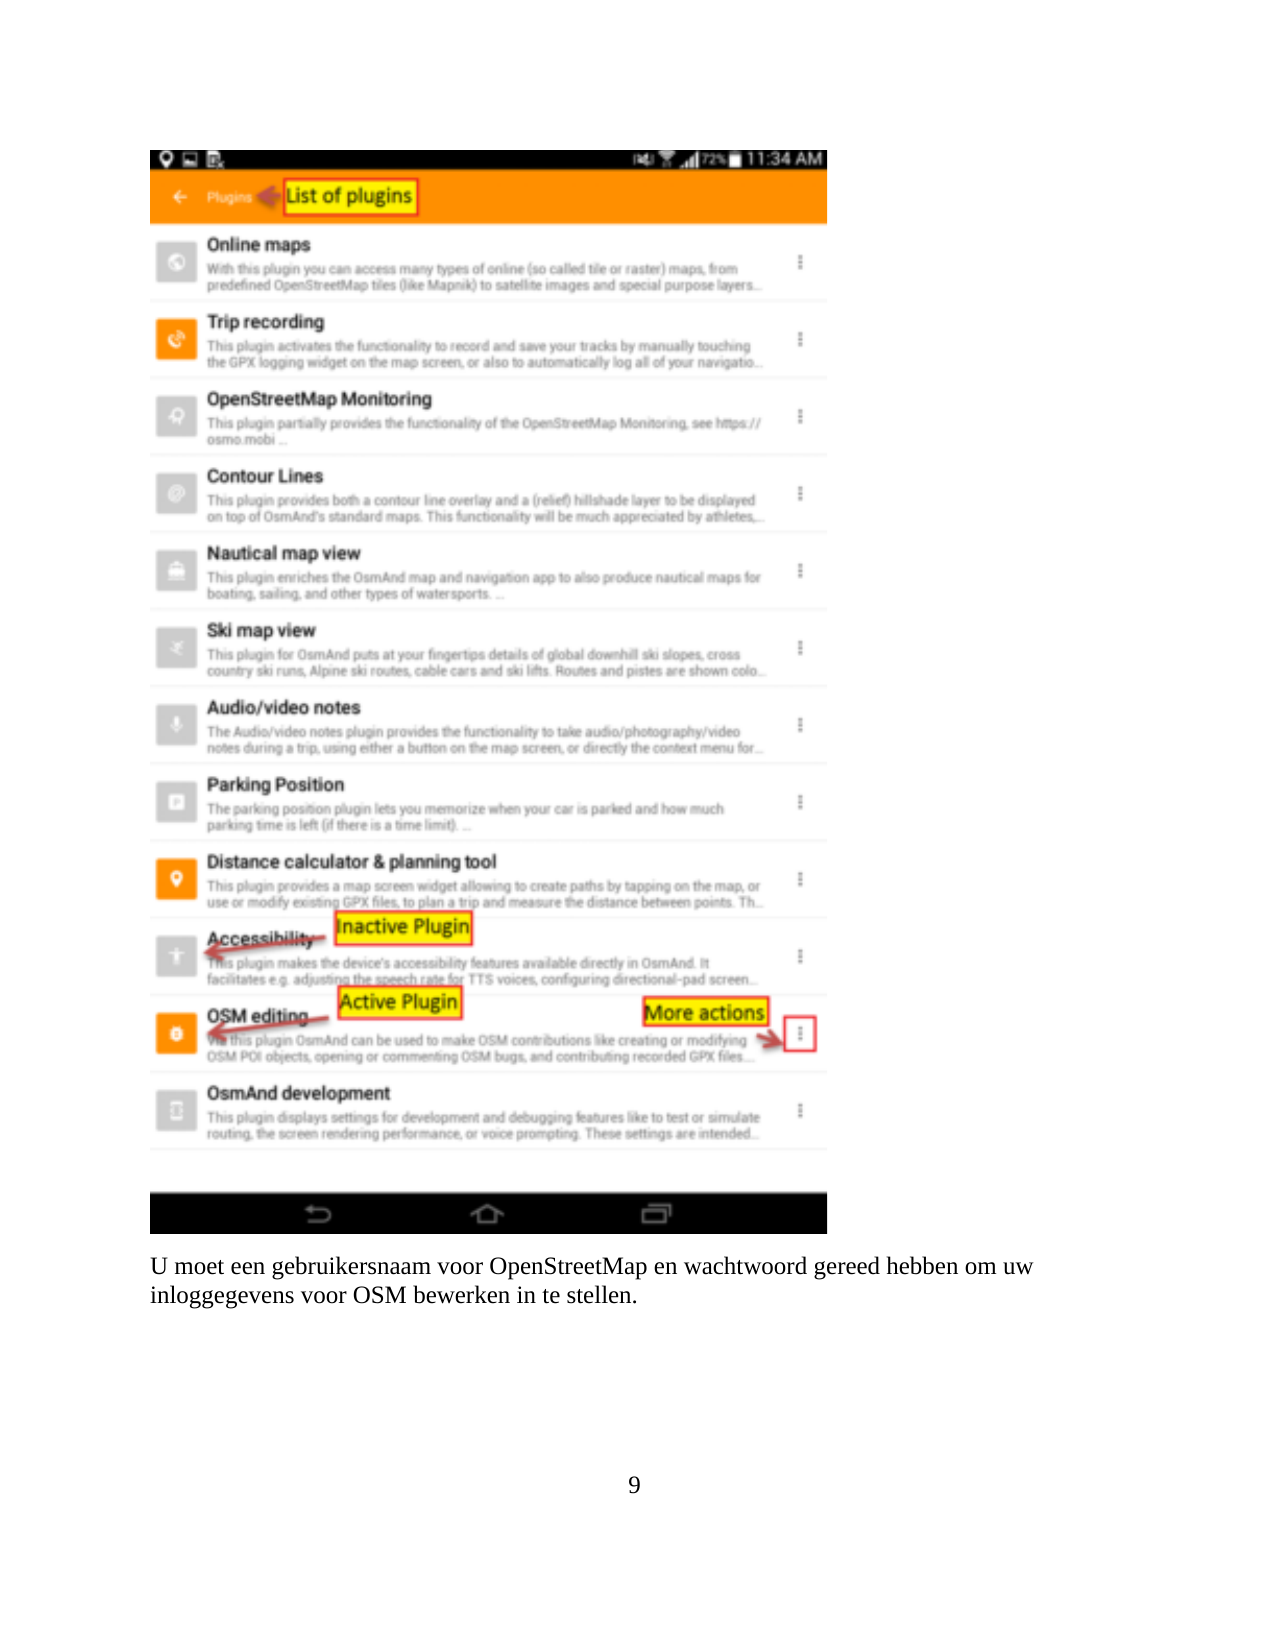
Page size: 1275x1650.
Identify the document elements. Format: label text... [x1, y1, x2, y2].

text U moet een gebruikersnaam voor OpenStreetMap en wachtwoord gereed hebben om uw inloggegevens voor OSM bewerken in te stellen. [150, 1251, 1125, 1309]
picture [150, 150, 828, 1234]
